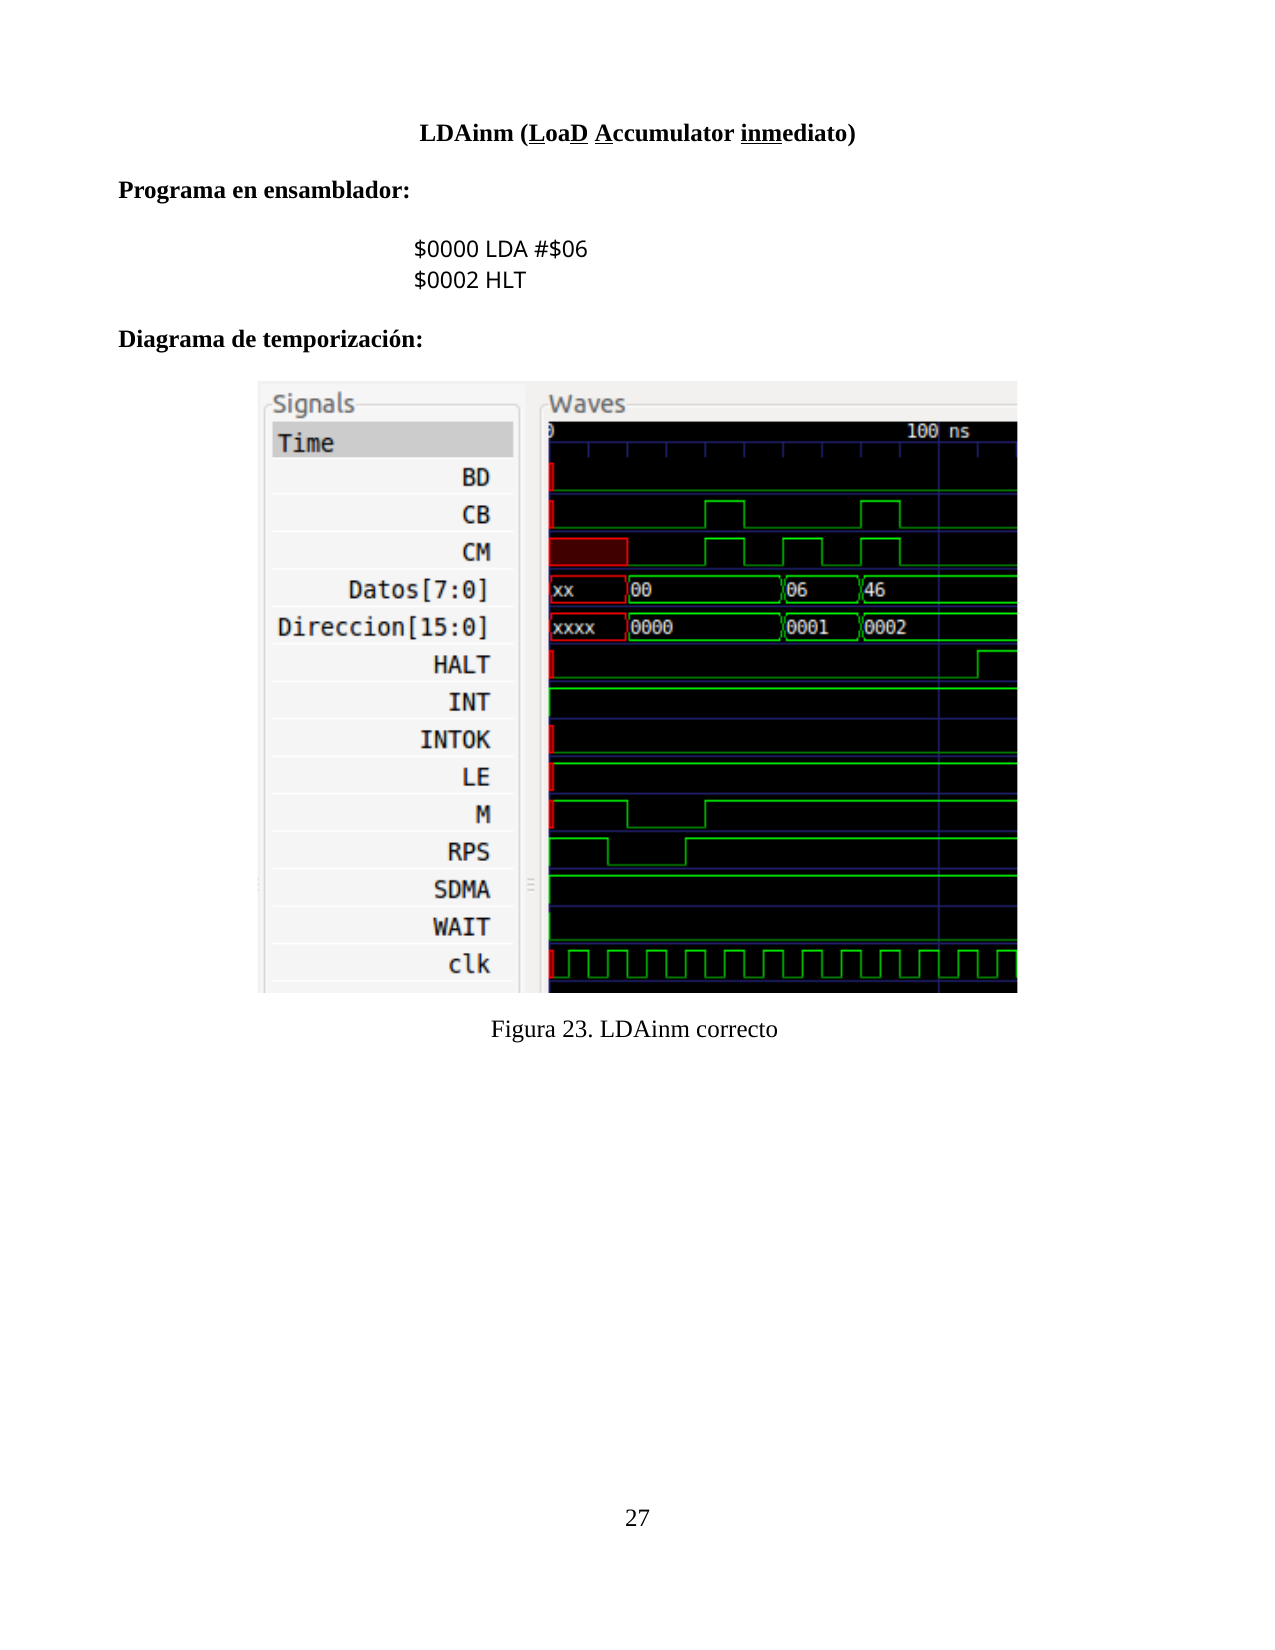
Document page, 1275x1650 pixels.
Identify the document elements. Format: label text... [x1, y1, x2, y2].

text Diagrama de temporización: [118, 324, 1157, 353]
text Programa en ensamblador: [118, 176, 1157, 204]
text $0002 HLT [118, 264, 1157, 296]
text Figura 23. LDAinm correcto [118, 1014, 1157, 1043]
text $0000 LDA #$06 [118, 233, 1157, 264]
text LDAinm (LoaD Accumulator inmediato) [118, 118, 1157, 147]
picture [257, 381, 1018, 993]
